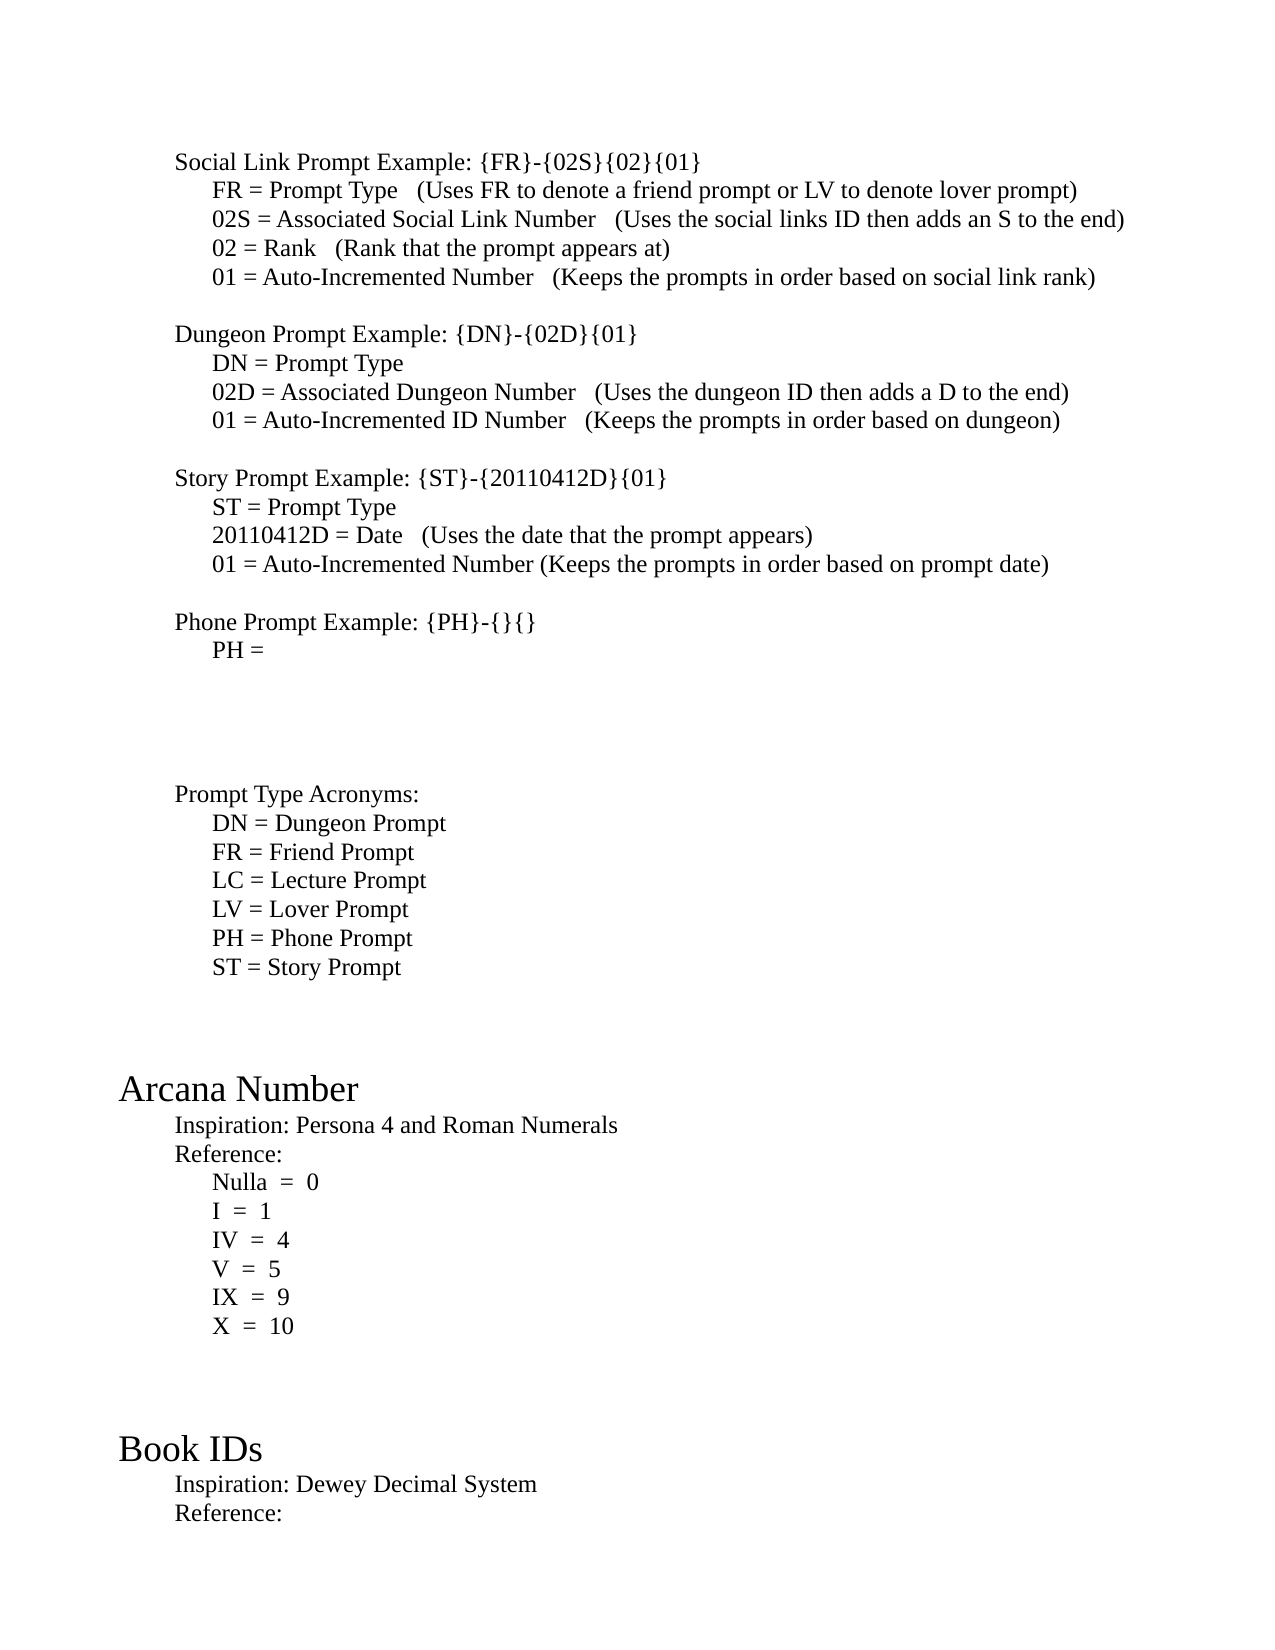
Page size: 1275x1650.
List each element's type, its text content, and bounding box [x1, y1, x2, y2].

text 02S = Associated Social Link Number (Uses the social links ID then adds an S to the end) [118, 204, 1157, 233]
text Reference: [118, 1498, 1157, 1527]
text Inspiration: Persona 4 and Roman Numerals [118, 1110, 1157, 1139]
text Nulla = 0 [118, 1167, 1157, 1196]
text I = 1 [118, 1196, 1157, 1225]
text IX = 9 [118, 1282, 1157, 1311]
text ST = Prompt Type [118, 492, 1157, 521]
text DN = Prompt Type [118, 348, 1157, 377]
text LV = Lover Prompt [118, 894, 1157, 923]
text Prompt Type Acronyms: [118, 779, 1157, 808]
text 01 = Auto-Incremented Number (Keeps the prompts in order based on social link rank) [118, 262, 1157, 291]
text 01 = Auto-Incremented ID Number (Keeps the prompts in order based on dungeon) [118, 406, 1157, 434]
text Dungeon Prompt Example: {DN}-{02D}{01} [118, 319, 1157, 348]
text DN = Dungeon Prompt [118, 808, 1157, 837]
text Phone Prompt Example: {PH}-{}{} [118, 607, 1157, 636]
text V = 5 [118, 1254, 1157, 1282]
text IV = 4 [118, 1225, 1157, 1254]
text LC = Lecture Prompt [118, 866, 1157, 894]
text ST = Story Prompt [118, 952, 1157, 981]
text FR = Friend Prompt [118, 837, 1157, 866]
text 20110412D = Date (Uses the date that the prompt appears) [118, 521, 1157, 549]
text FR = Prompt Type (Uses FR to denote a friend prompt or LV to denote lover prompt) [118, 176, 1157, 204]
text Reference: [118, 1139, 1157, 1167]
text 02D = Associated Dungeon Number (Uses the dungeon ID then adds a D to the end) [118, 377, 1157, 406]
text PH = Phone Prompt [118, 923, 1157, 952]
text Story Prompt Example: {ST}-{20110412D}{01} [118, 463, 1157, 492]
text Arcana Number [118, 1067, 1157, 1110]
text Social Link Prompt Example: {FR}-{02S}{02}{01} [118, 147, 1157, 176]
text Inspiration: Dewey Decimal System [118, 1469, 1157, 1498]
text 02 = Rank (Rank that the prompt appears at) [118, 233, 1157, 262]
text PH = [118, 636, 1157, 664]
text Book IDs [118, 1426, 1157, 1469]
text 01 = Auto-Incremented Number (Keeps the prompts in order based on prompt date) [118, 549, 1157, 578]
text X = 10 [118, 1311, 1157, 1340]
